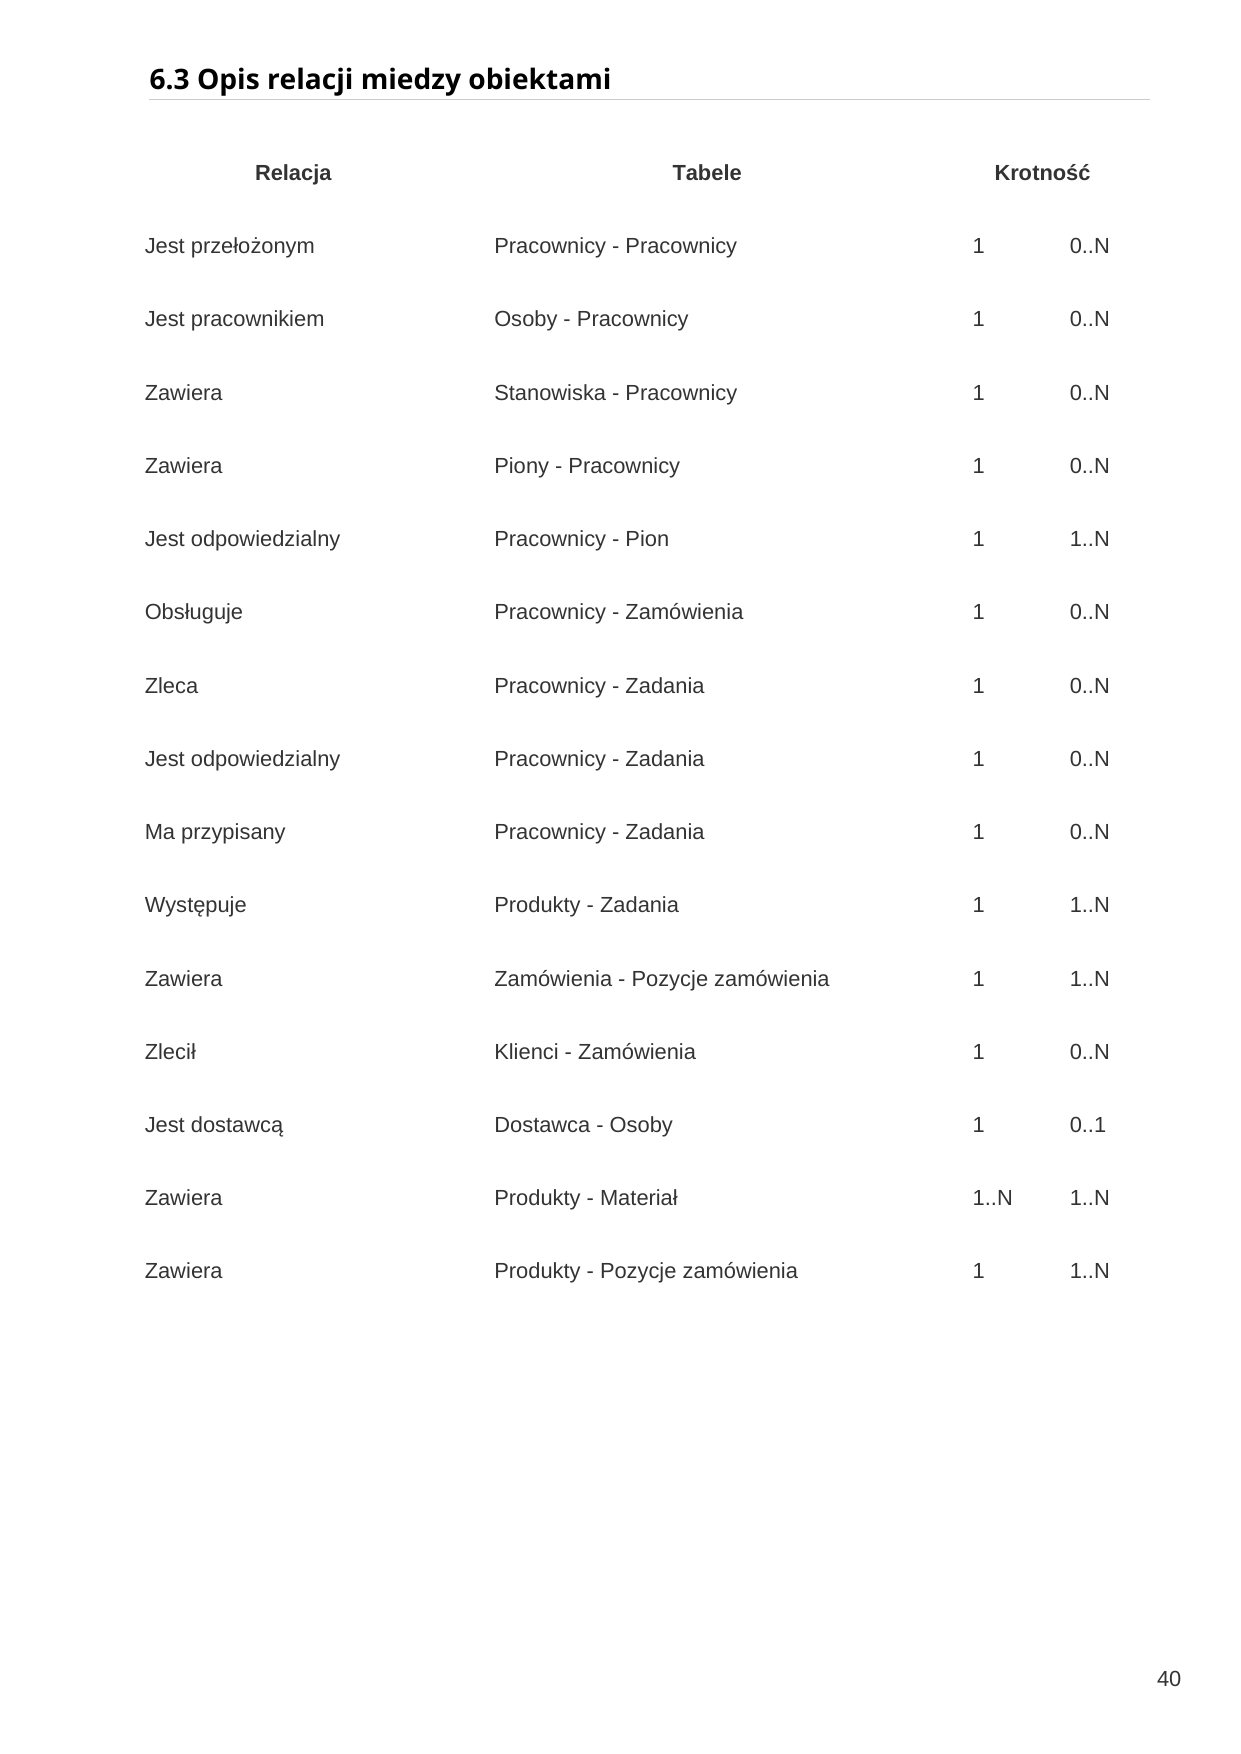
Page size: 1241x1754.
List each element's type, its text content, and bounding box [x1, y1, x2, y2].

table_cell Pracownicy - Zadania [468, 797, 946, 871]
table_cell Pracownicy - Zadania [468, 651, 946, 724]
table_cell 1 [946, 578, 1043, 651]
table_cell 0..1 [1043, 1090, 1138, 1163]
table_cell Zleca [118, 651, 468, 724]
table_cell 0..N [1043, 724, 1138, 797]
table_cell 1 [946, 1017, 1043, 1090]
table_cell Zawiera [118, 431, 468, 504]
table_cell Jest odpowiedzialny [118, 504, 468, 578]
table_cell 1 [946, 285, 1043, 358]
table_cell Jest przełożonym [118, 211, 468, 285]
table_cell 0..N [1043, 358, 1138, 431]
table_cell 1..N [1043, 944, 1138, 1017]
table_cell Klienci - Zamówienia [468, 1017, 946, 1090]
table_cell 1 [946, 724, 1043, 797]
table_cell 0..N [1043, 211, 1138, 285]
table_cell 1 [946, 504, 1043, 578]
table_cell Osoby - Pracownicy [468, 285, 946, 358]
table_cell Piony - Pracownicy [468, 431, 946, 504]
table_cell 1..N [1043, 871, 1138, 944]
table_cell 1 [946, 431, 1043, 504]
table_cell 0..N [1043, 578, 1138, 651]
subtitle 6.3 Opis relacji miedzy obiektami [149, 59, 1150, 99]
table_cell 1..N [1043, 1164, 1138, 1237]
table_cell Jest pracownikiem [118, 285, 468, 358]
table_cell Jest odpowiedzialny [118, 724, 468, 797]
table_cell Produkty - Pozycje zamówienia [468, 1237, 946, 1310]
table_header Relacja [118, 138, 468, 211]
table_cell 0..N [1043, 285, 1138, 358]
table_cell Produkty - Zadania [468, 871, 946, 944]
table_cell Występuje [118, 871, 468, 944]
table_cell Pracownicy - Pion [468, 504, 946, 578]
table_header Tabele [468, 138, 946, 211]
table_cell 0..N [1043, 797, 1138, 871]
table_cell Stanowiska - Pracownicy [468, 358, 946, 431]
table_cell 1 [946, 651, 1043, 724]
table_header Krotność [946, 138, 1138, 211]
table_cell 0..N [1043, 1017, 1138, 1090]
table_cell Pracownicy - Zadania [468, 724, 946, 797]
table_cell Pracownicy - Pracownicy [468, 211, 946, 285]
table_cell Zlecił [118, 1017, 468, 1090]
table_cell 1..N [1043, 504, 1138, 578]
table_cell 0..N [1043, 651, 1138, 724]
table_cell Pracownicy - Zamówienia [468, 578, 946, 651]
table_cell Jest dostawcą [118, 1090, 468, 1163]
table_cell Ma przypisany [118, 797, 468, 871]
table_cell 1 [946, 211, 1043, 285]
table_cell 1 [946, 797, 1043, 871]
table_cell Zamówienia - Pozycje zamówienia [468, 944, 946, 1017]
table_cell Dostawca - Osoby [468, 1090, 946, 1163]
table_cell Produkty - Materiał [468, 1164, 946, 1237]
table_cell 1 [946, 944, 1043, 1017]
table_cell 1 [946, 1237, 1043, 1310]
table_cell Obsługuje [118, 578, 468, 651]
table_cell Zawiera [118, 358, 468, 431]
table_cell 1 [946, 358, 1043, 431]
table_cell 1..N [946, 1164, 1043, 1237]
table_cell 1 [946, 871, 1043, 944]
table_cell Zawiera [118, 944, 468, 1017]
table_cell 0..N [1043, 431, 1138, 504]
table_cell 1 [946, 1090, 1043, 1163]
table_cell Zawiera [118, 1164, 468, 1237]
table_cell Zawiera [118, 1237, 468, 1310]
table_cell 1..N [1043, 1237, 1138, 1310]
